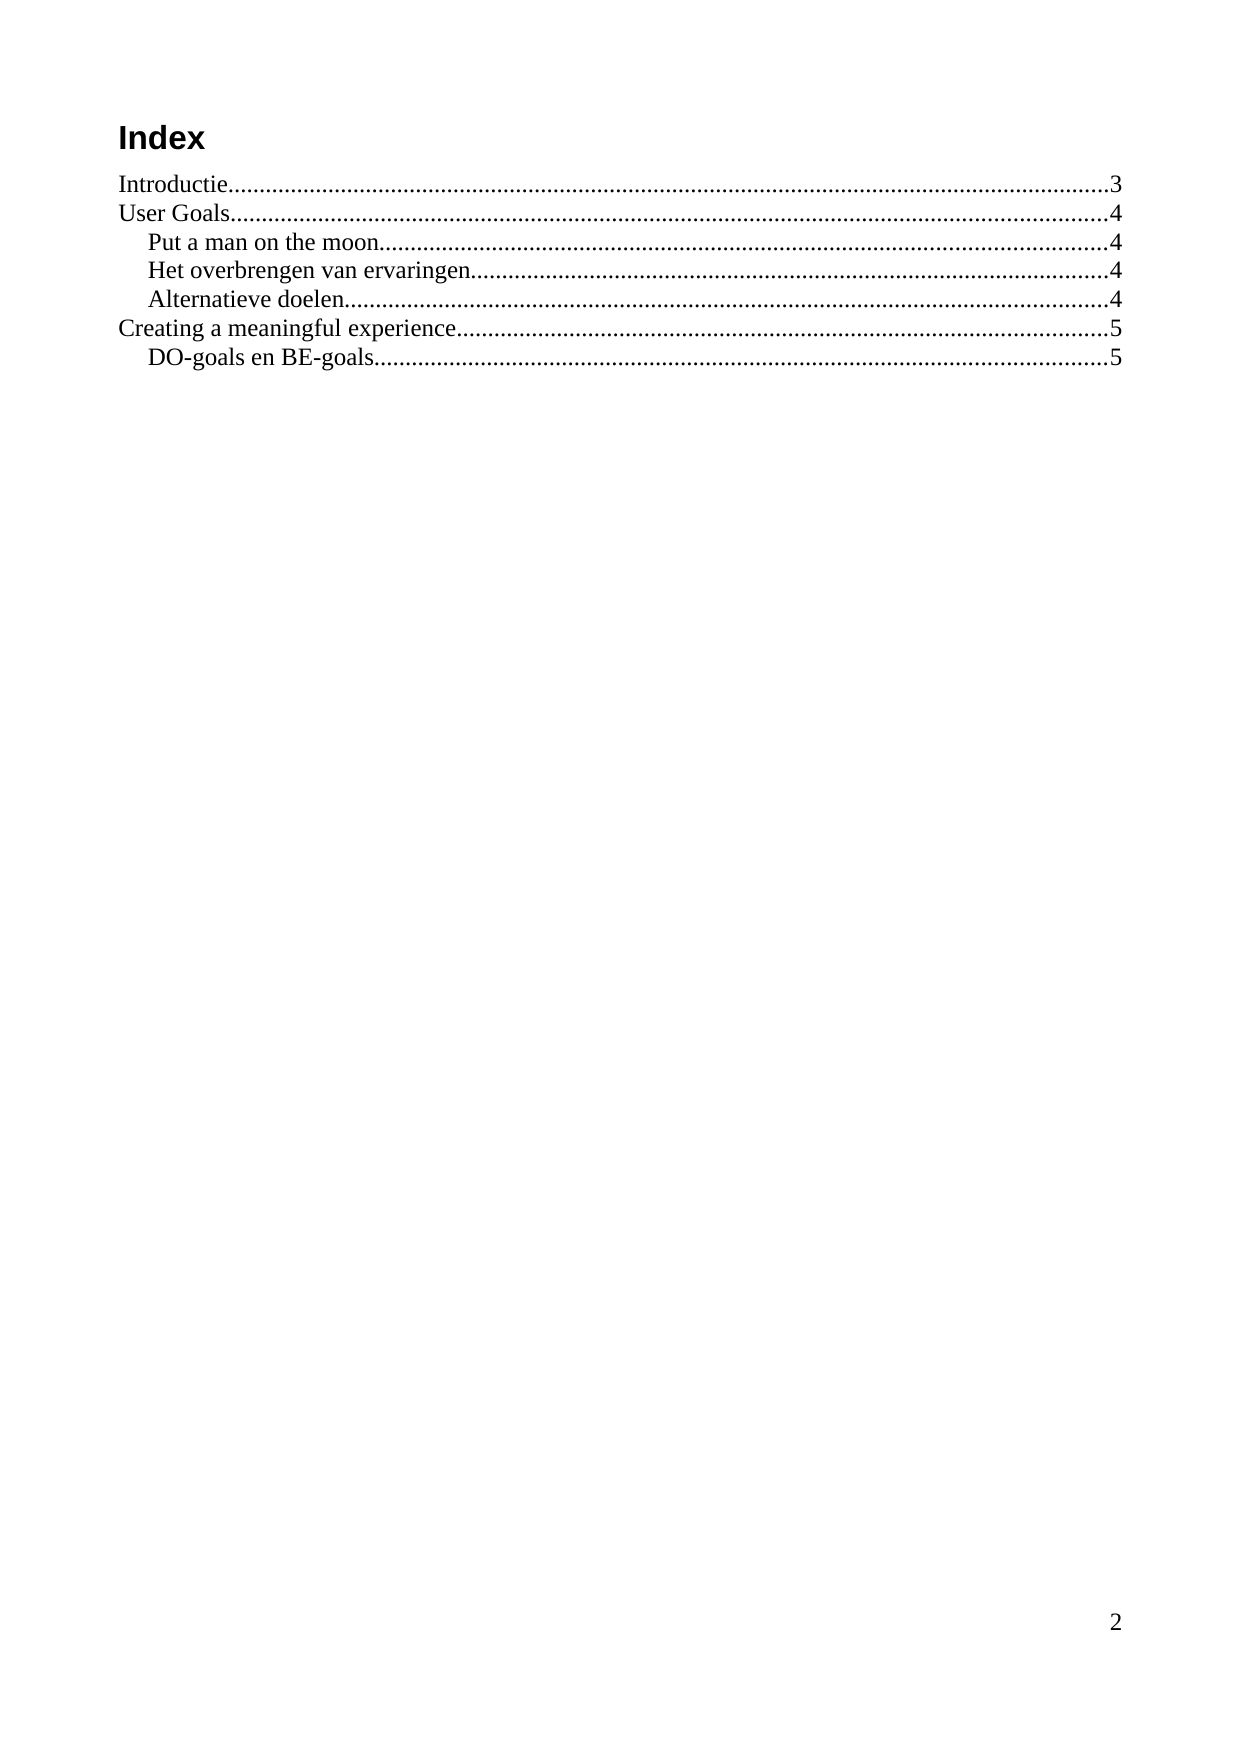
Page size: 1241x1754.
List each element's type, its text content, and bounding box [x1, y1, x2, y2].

text Introductie 3 [118, 169, 1122, 198]
text DO-goals en BE-goals 5 [148, 342, 1122, 370]
subtitle Index [118, 118, 1122, 157]
text Put a man on the moon 4 [148, 227, 1122, 255]
text Creating a meaningful experience 5 [118, 313, 1122, 342]
text Het overbrengen van ervaringen 4 [148, 255, 1122, 284]
text User Goals 4 [118, 198, 1122, 227]
text Alternatieve doelen 4 [148, 284, 1122, 313]
